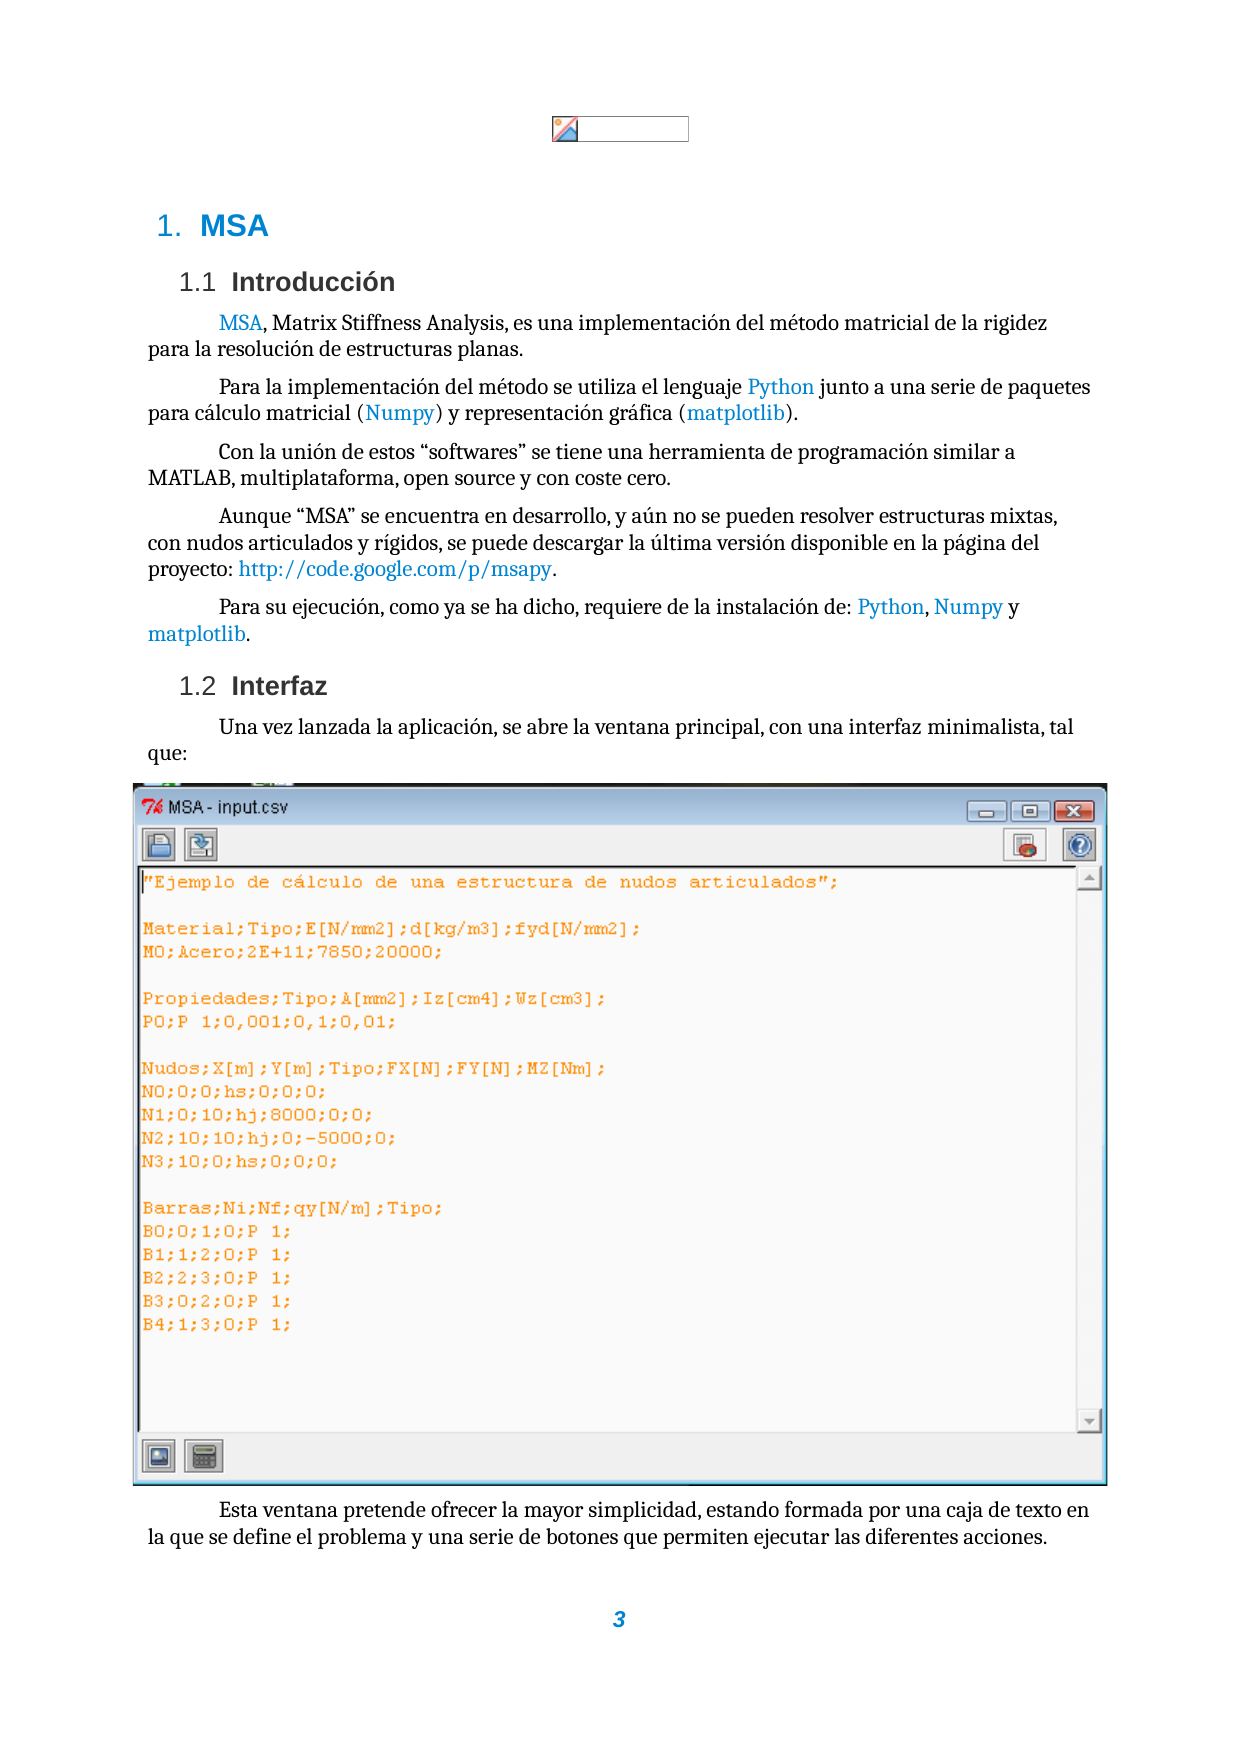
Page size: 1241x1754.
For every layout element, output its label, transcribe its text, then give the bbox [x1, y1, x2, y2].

text Para su ejecución, como ya se ha dicho, requiere de la instalación de: Python, Numpy y matplotlib. [148, 594, 1093, 647]
text Esta ventana pretende ofrecer la mayor simplicidad, estando formada por una caja de texto en la que se define el problema y una serie de botones que permiten ejecutar las diferentes acciones. [148, 1486, 1093, 1550]
picture [132, 783, 1108, 1486]
subtitle MSA [148, 207, 1093, 242]
text Aunque “MSA” se encuentra en desarrollo, y aún no se pueden resolver estructuras mixtas, con nudos articulados y rígidos, se puede descargar la última versión disponible en la página del proyecto: http://code.google.com/p/msapy. [148, 503, 1093, 582]
text Para la implementación del método se utiliza el lenguaje Python junto a una serie de paquetes para cálculo matricial (Numpy) y representación gráfica (matplotlib). [148, 374, 1093, 427]
text Con la unión de estos “softwares” se tiene una herramienta de programación similar a MATLAB, multiplataforma, open source y con coste cero. [148, 438, 1093, 491]
text Una vez lanzada la aplicación, se abre la ventana principal, con una interfaz minimalista, tal que: [148, 713, 1093, 766]
text MSA, Matrix Stiffness Analysis, es una implementación del método matricial de la rigidez para la resolución de estructuras planas. [148, 309, 1093, 362]
text [148, 778, 1093, 783]
subtitle Interfaz [148, 670, 1093, 702]
subtitle Introducción [148, 266, 1093, 297]
